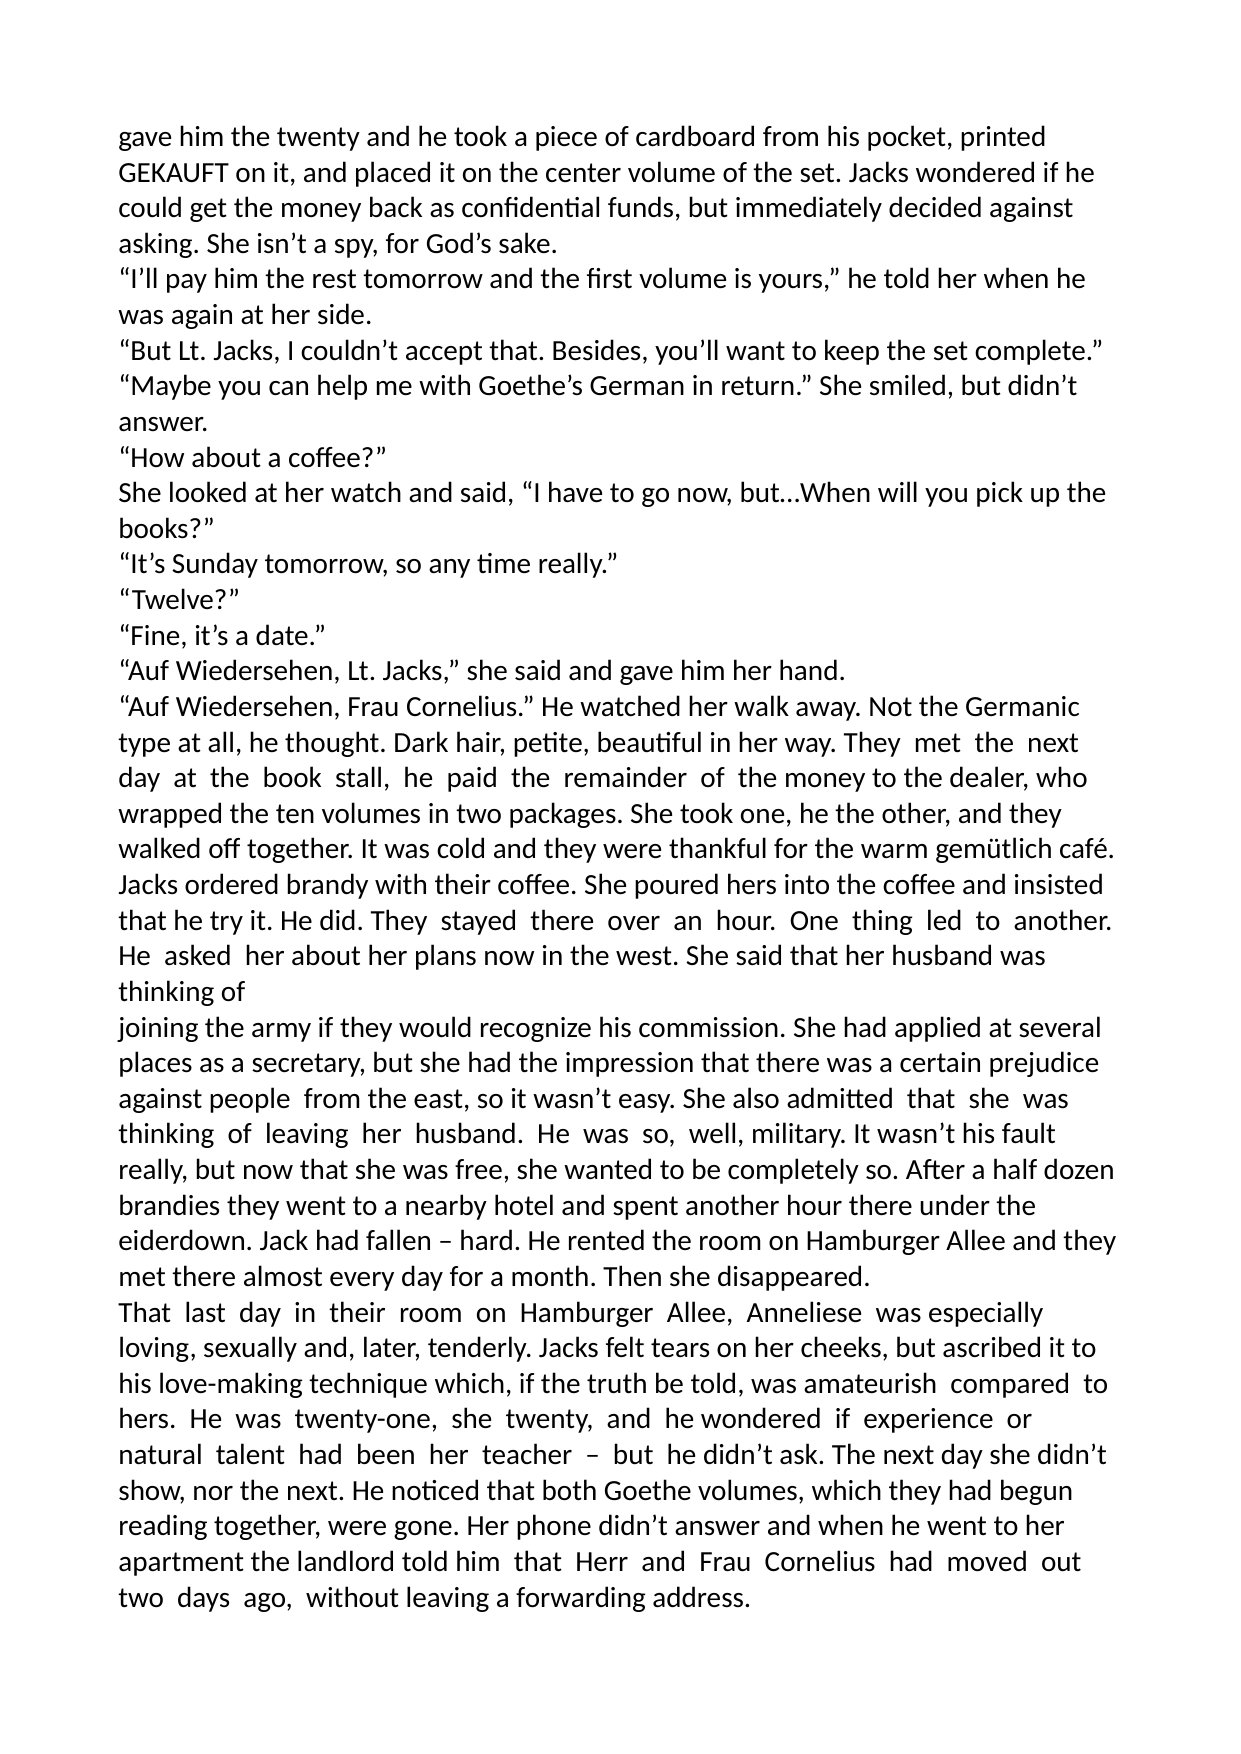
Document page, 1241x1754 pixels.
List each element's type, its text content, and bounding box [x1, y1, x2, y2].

text “Twelve?” [118, 581, 1122, 617]
text joining the army if they would recognize his commission. She had applied at several places as a secretary, but she had the impression that there was a certain prejudice against people from the east, so it wasn’t easy. She also admitted that she was thinking of leaving her husband. He was so, well, military. It wasn’t his fault really, but now that she was free, she wanted to be completely so. After a half dozen brandies they went to a nearby hotel and spent another hour there under the eiderdown. Jack had fallen – hard. He rented the room on Hamburger Allee and they met there almost every day for a month. Then she disappeared. [118, 1009, 1122, 1294]
text “How about a coffee?” [118, 439, 1122, 474]
text “Auf Wiedersehen, Frau Cornelius.” He watched her walk away. Not the Germanic type at all, he thought. Dark hair, petite, beautiful in her way. They met the next day at the book stall, he paid the remainder of the money to the dealer, who wrapped the ten volumes in two packages. She took one, he the other, and they walked off together. It was cold and they were thankful for the warm gemütlich café. Jacks ordered brandy with their coffee. She poured hers into the coffee and insisted that he try it. He did. They stayed there over an hour. One thing led to another. He asked her about her plans now in the west. She said that her husband was thinking of [118, 688, 1122, 1009]
text “It’s Sunday tomorrow, so any time really.” [118, 546, 1122, 581]
text That last day in their room on Hamburger Allee, Anneliese was especially loving, sexually and, later, tenderly. Jacks felt tears on her cheeks, but ascribed it to his love-making technique which, if the truth be told, was amateurish compared to hers. He was twenty-one, she twenty, and he wondered if experience or natural talent had been her teacher – but he didn’t ask. The next day she didn’t show, nor the next. He noticed that both Goethe volumes, which they had begun reading together, were gone. Her phone didn’t answer and when he went to her apartment the landlord told him that Herr and Frau Cornelius had moved out two days ago, without leaving a forwarding address. [118, 1294, 1122, 1614]
text “But Lt. Jacks, I couldn’t accept that. Besides, you’ll want to keep the set complete.” [118, 332, 1122, 367]
text “Maybe you can help me with Goethe’s German in return.” She smiled, but didn’t answer. [118, 367, 1122, 439]
text She looked at her watch and said, “I have to go now, but…When will you pick up the books?” [118, 474, 1122, 546]
text “Fine, it’s a date.” [118, 617, 1122, 652]
text gave him the twenty and he took a piece of cardboard from his pocket, printed GEKAUFT on it, and placed it on the center volume of the set. Jacks wondered if he could get the money back as confidential funds, but immediately decided against asking. She isn’t a spy, for God’s sake. [118, 118, 1122, 261]
text “I’ll pay him the rest tomorrow and the first volume is yours,” he told her when he was again at her side. [118, 261, 1122, 332]
text “Auf Wiedersehen, Lt. Jacks,” she said and gave him her hand. [118, 652, 1122, 688]
